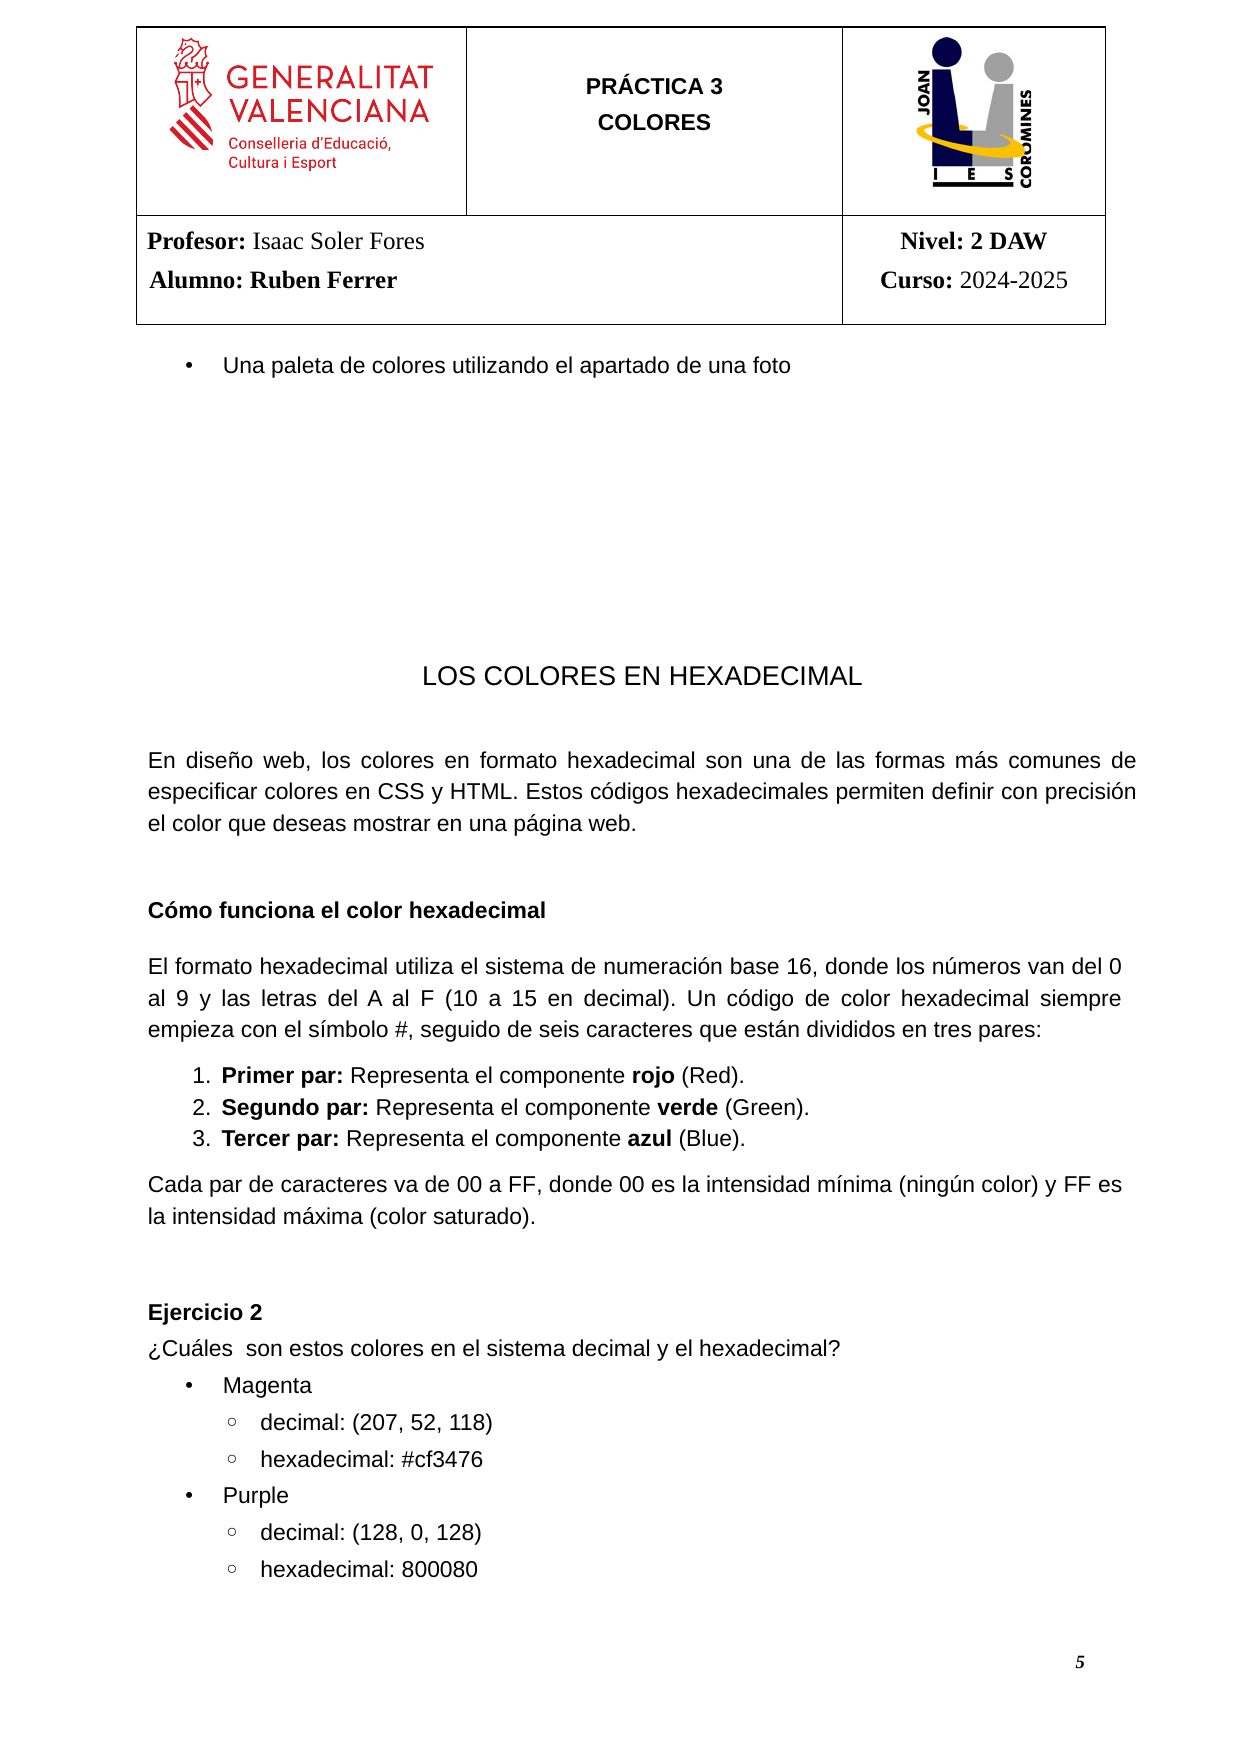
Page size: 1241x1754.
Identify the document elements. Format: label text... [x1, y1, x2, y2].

list Segundo par: Representa el componente verde (Green). [192, 1094, 1122, 1120]
picture [916, 37, 1032, 188]
text Ejercicio 2 [148, 1298, 1137, 1325]
text ¿Cuáles son estos colores en el sistema decimal y el hexadecimal? [148, 1335, 1137, 1362]
list Tercer par: Representa el componente azul (Blue). [192, 1125, 1122, 1152]
list Purple [185, 1482, 1122, 1509]
list hexadecimal: #cf3476 [223, 1446, 1122, 1472]
picture [169, 37, 434, 171]
list Magenta [185, 1372, 1122, 1398]
text Cada par de caracteres va de 00 a FF, donde 00 es la intensidad mínima (ningún color) y FF es la intensidad máxima (color saturado). [148, 1171, 1122, 1229]
text LOS COLORES EN HEXADECIMAL [148, 660, 1137, 692]
text El formato hexadecimal utiliza el sistema de numeración base 16, donde los números van del 0 al 9 y las letras del A al F (10 a 15 en decimal). Un código de color hexadecimal siempre empieza con el símbolo #, seguido de seis caracteres que están divididos en tres pares: [148, 953, 1122, 1042]
list Una paleta de colores utilizando el apartado de una foto [185, 352, 1122, 378]
list Primer par: Representa el componente rojo (Red). [192, 1062, 1122, 1088]
list decimal: (207, 52, 118) [223, 1409, 1122, 1435]
text En diseño web, los colores en formato hexadecimal son una de las formas más comunes de especificar colores en CSS y HTML. Estos códigos hexadecimales permiten definir con precisión el color que deseas mostrar en una página web. [148, 747, 1137, 836]
subtitle Cómo funciona el color hexadecimal [148, 897, 1122, 923]
list hexadecimal: 800080 [223, 1556, 1122, 1582]
list decimal: (128, 0, 128) [223, 1519, 1122, 1545]
